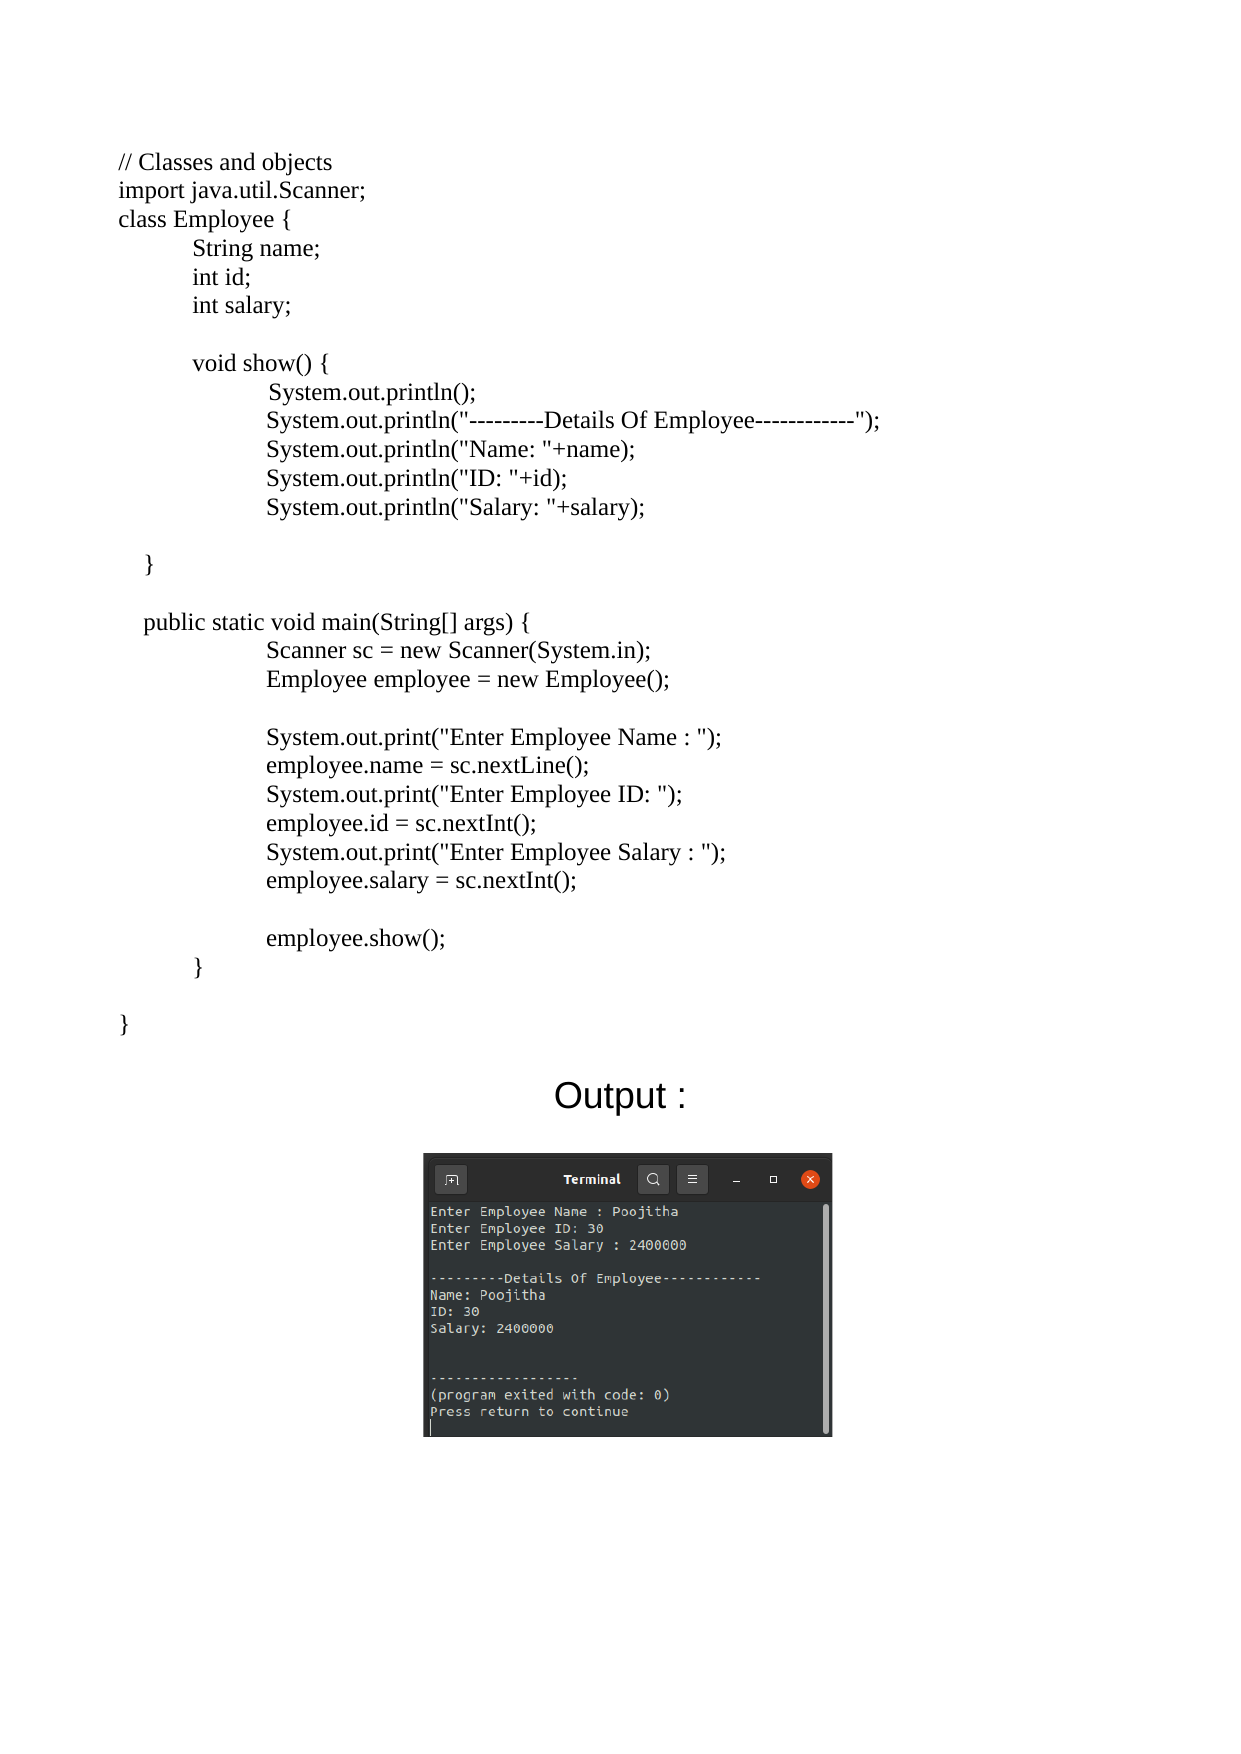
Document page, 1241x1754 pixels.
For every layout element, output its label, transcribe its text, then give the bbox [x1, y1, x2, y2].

text System.out.println("Salary: "+salary); [118, 492, 1122, 521]
text int salary; [118, 291, 1122, 319]
text } [118, 549, 1122, 578]
text // Classes and objects [118, 147, 1122, 176]
text System.out.print("Enter Employee Salary : "); [118, 837, 1122, 866]
text employee.id = sc.nextInt(); [118, 808, 1122, 837]
text System.out.print("Enter Employee Name : "); [118, 722, 1122, 751]
text int id; [118, 262, 1122, 291]
text System.out.println("Name: "+name); [118, 434, 1122, 463]
subtitle Output : [118, 1073, 1122, 1116]
text System.out.println("ID: "+id); [118, 463, 1122, 492]
text employee.salary = sc.nextInt(); [118, 866, 1122, 894]
text void show() { [118, 348, 1122, 377]
text employee.name = sc.nextLine(); [118, 751, 1122, 779]
text Scanner sc = new Scanner(System.in); [118, 636, 1122, 664]
text public static void main(String[] args) { [118, 607, 1122, 636]
text } [118, 1009, 1122, 1038]
text class Employee { [118, 204, 1122, 233]
text Employee employee = new Employee(); [118, 664, 1122, 693]
text System.out.print("Enter Employee ID: "); [118, 779, 1122, 808]
text String name; [118, 233, 1122, 262]
text System.out.println("---------Details Of Employee------------"); [118, 406, 1122, 434]
picture [423, 1153, 833, 1437]
text } [118, 952, 1122, 981]
text employee.show(); [118, 923, 1122, 952]
text import java.util.Scanner; [118, 176, 1122, 204]
text System.out.println(); [118, 377, 1122, 406]
